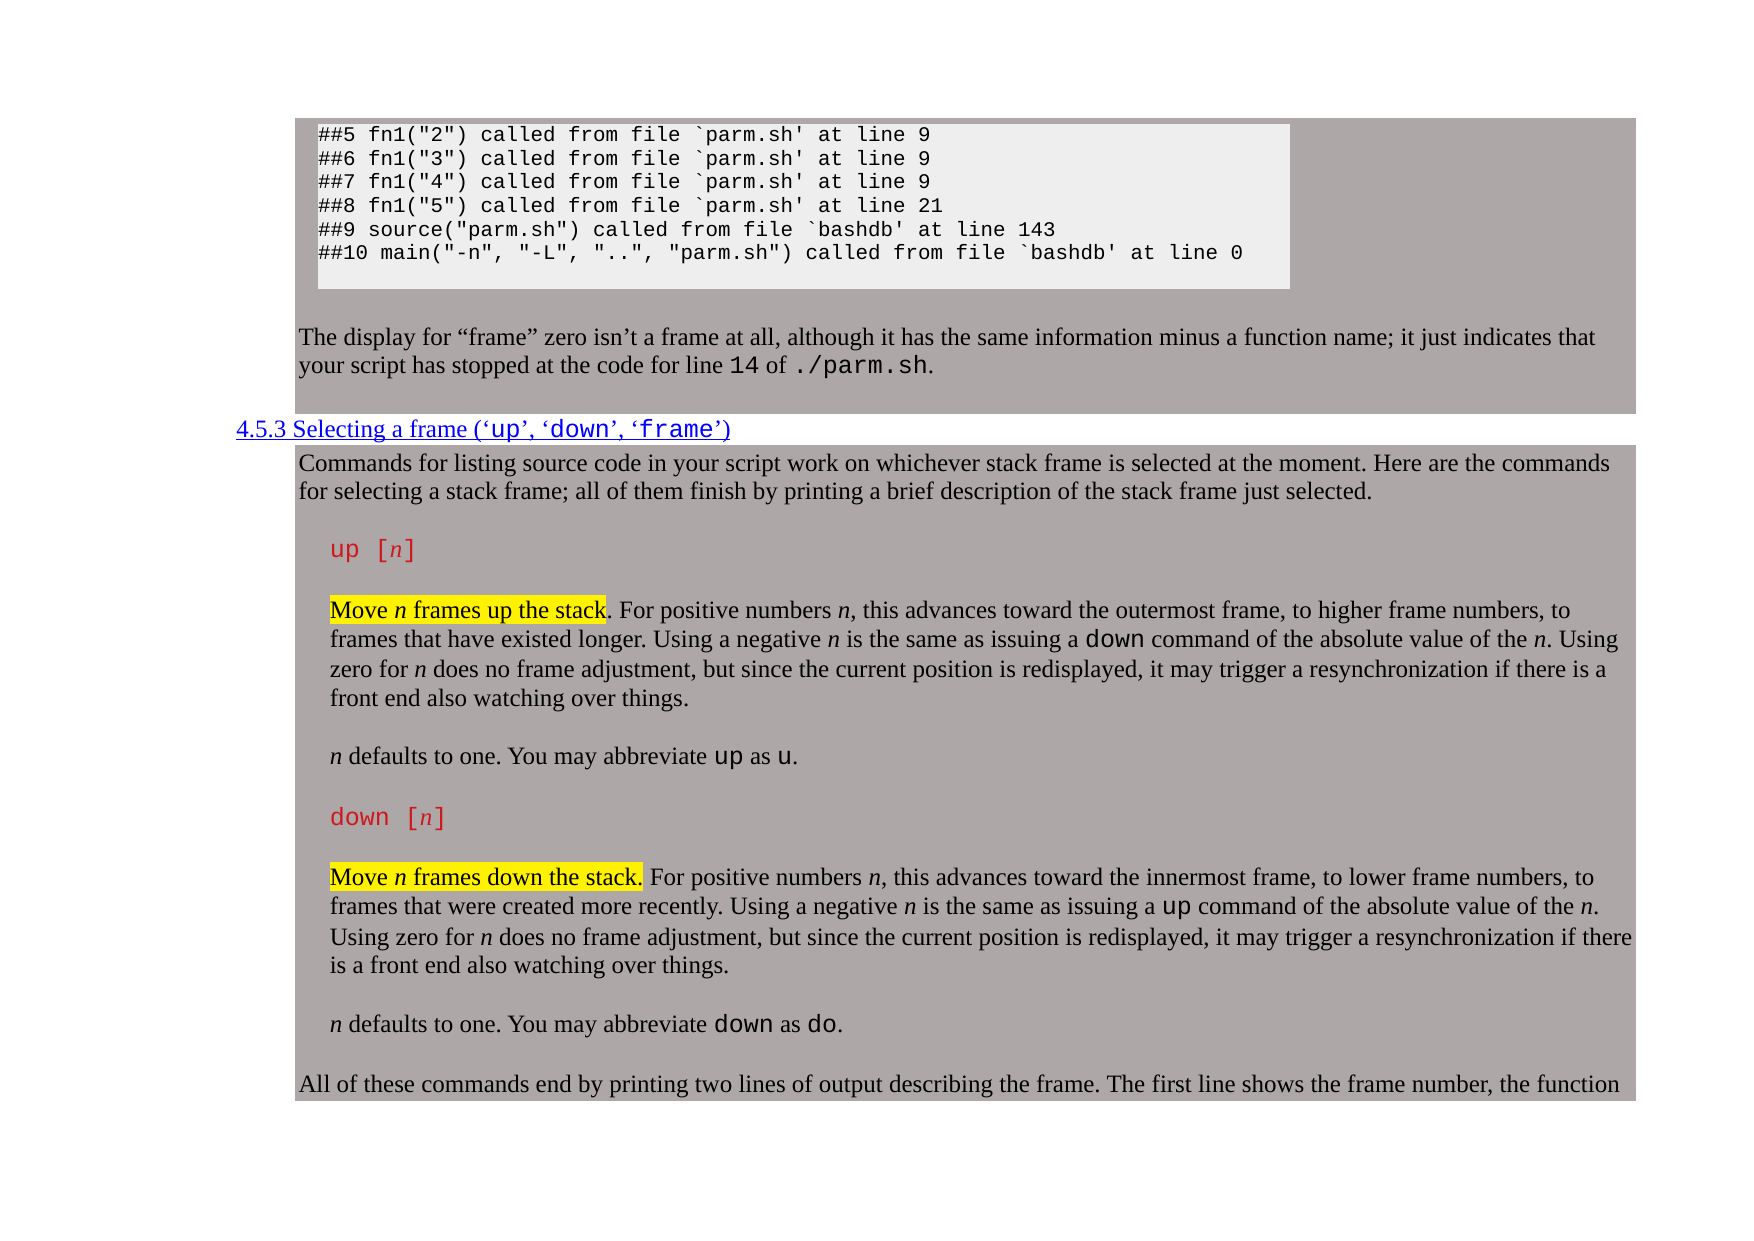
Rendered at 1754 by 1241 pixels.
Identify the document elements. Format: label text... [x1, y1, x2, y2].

table_header ##5 fn1("2") called from file `parm.sh' at line 9 ##6 fn1("3") called from file `parm.sh' at line 9 ##7 fn1("4") called from file `parm.sh' at line 9 ##8 fn1("5") called from file `parm.sh' at line 21 ##9 source("parm.sh") called from file `bashdb' at line 143 ##10 main("-n", "-L", "..", "parm.sh") called from file `bashdb' at line 0 [315, 121, 1293, 322]
table_header [298, 121, 315, 322]
table_header Commands for listing source code in your script work on whichever stack frame is selected at the moment. Here are the commands for selecting a stack frame; all of them finish by printing a brief description of the stack frame just selected. up [n] Move n frames up the stack. For positive numbers n, this advances toward the outermost frame, to higher frame numbers, to frames that have existed longer. Using a negative n is the same as issuing a down command of the absolute value of the n. Using zero for n does no frame adjustment, but since the current position is redisplayed, it may trigger a resynchronization if there is a front end also watching over things. n defaults to one. You may abbreviate up as u. down [n] Move n frames down the stack. For positive numbers n, this advances toward the innermost frame, to lower frame numbers, to frames that were created more recently. Using a negative n is the same as issuing a up command of the absolute value of the n. Using zero for n does no frame adjustment, but since the current position is redisplayed, it may trigger a resynchronization if there is a front end also watching over things. n defaults to one. You may abbreviate down as do. All of these commands end by printing two lines of output describing the frame. The first line shows the frame number, the function [295, 445, 1636, 1101]
subtitle 4.5.3 Selecting a frame (‘up’, ‘down’, ‘frame’) [236, 414, 1636, 445]
table_header The display for “frame” zero isn’t a frame at all, although it has the same information minus a function name; it just indicates that your script has stopped at the code for line 14 of ./parm.sh. [295, 118, 1636, 414]
